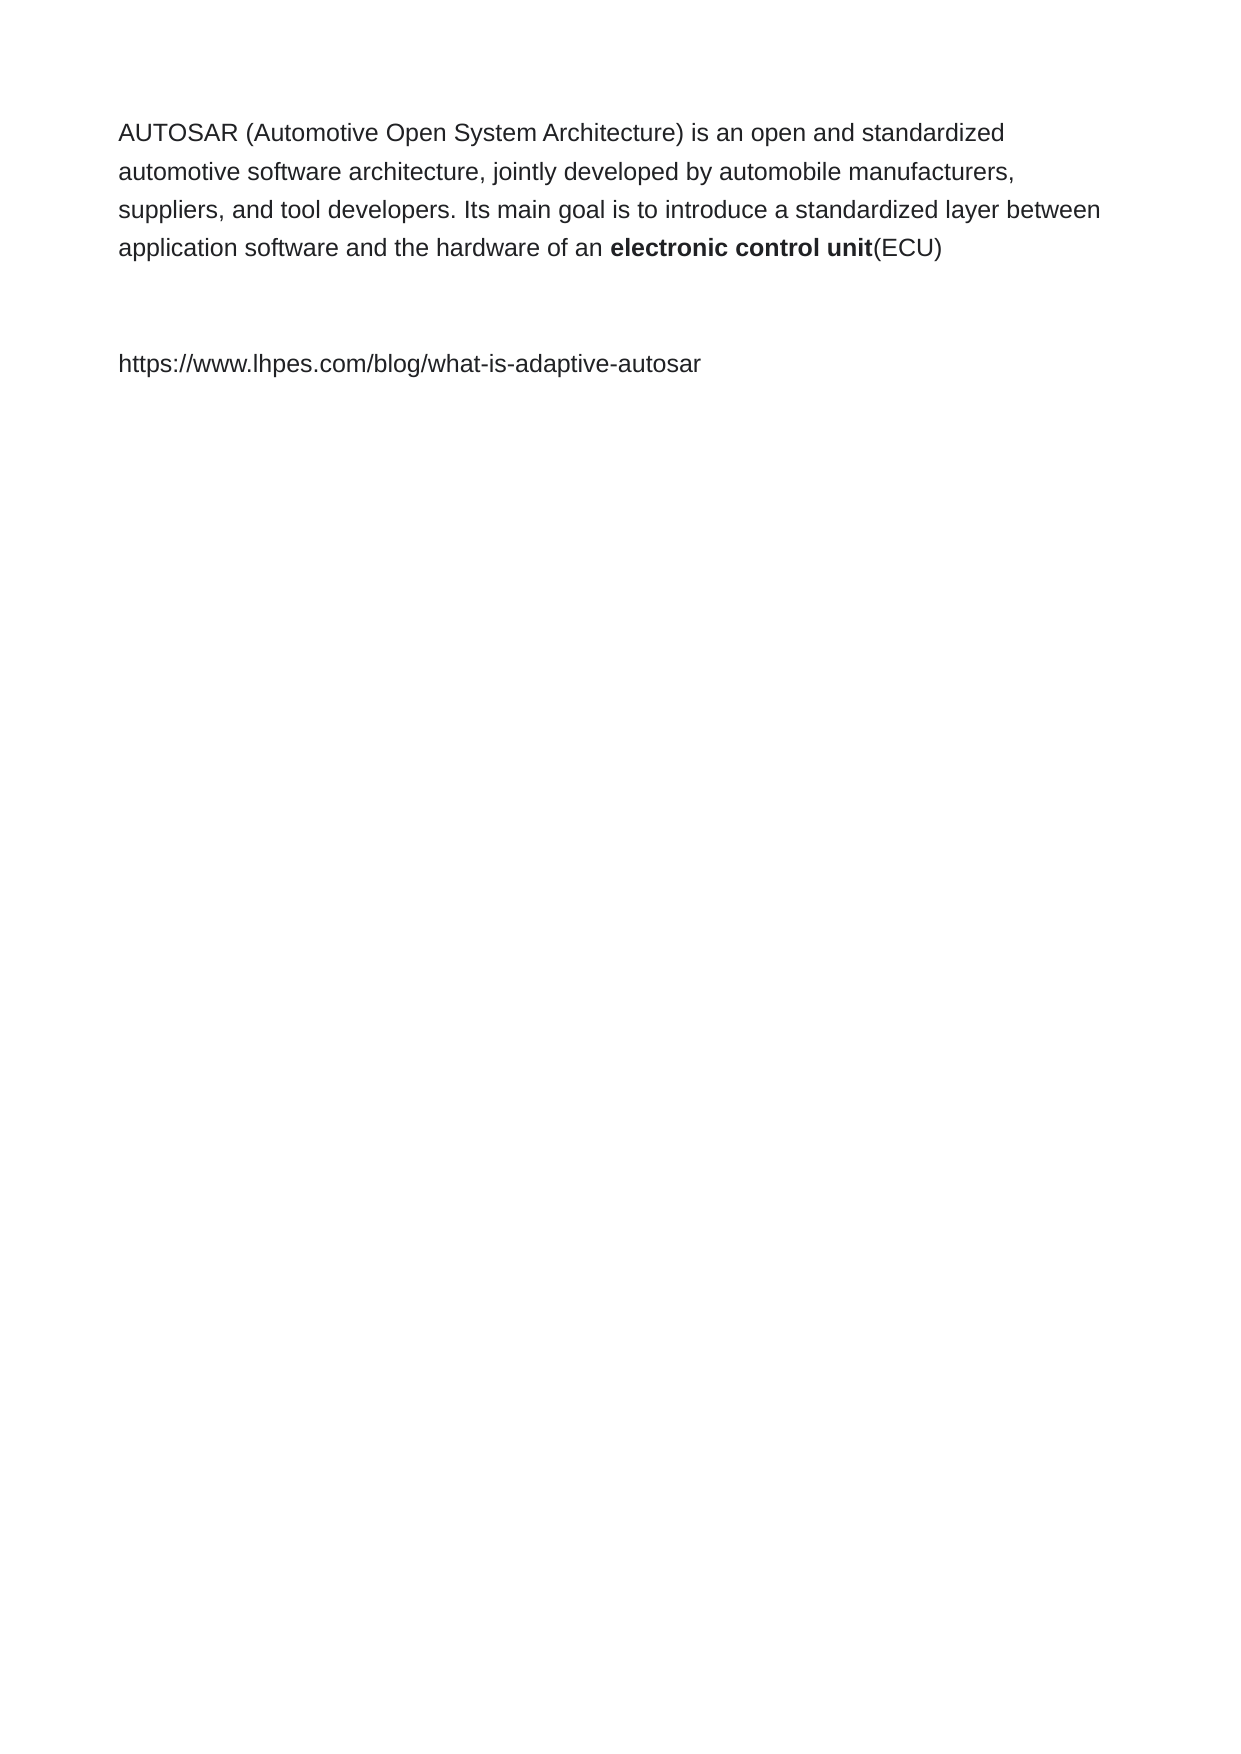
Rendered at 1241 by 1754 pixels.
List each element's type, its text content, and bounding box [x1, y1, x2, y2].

text AUTOSAR (Automotive Open System Architecture) is an open and standardized automotive software architecture, jointly developed by automobile manufacturers, suppliers, and tool developers. Its main goal is to introduce a standardized layer between application software and the hardware of an electronic control unit(ECU) [118, 118, 1122, 262]
text https://www.lhpes.com/blog/what-is-adaptive-autosar [118, 349, 1122, 377]
